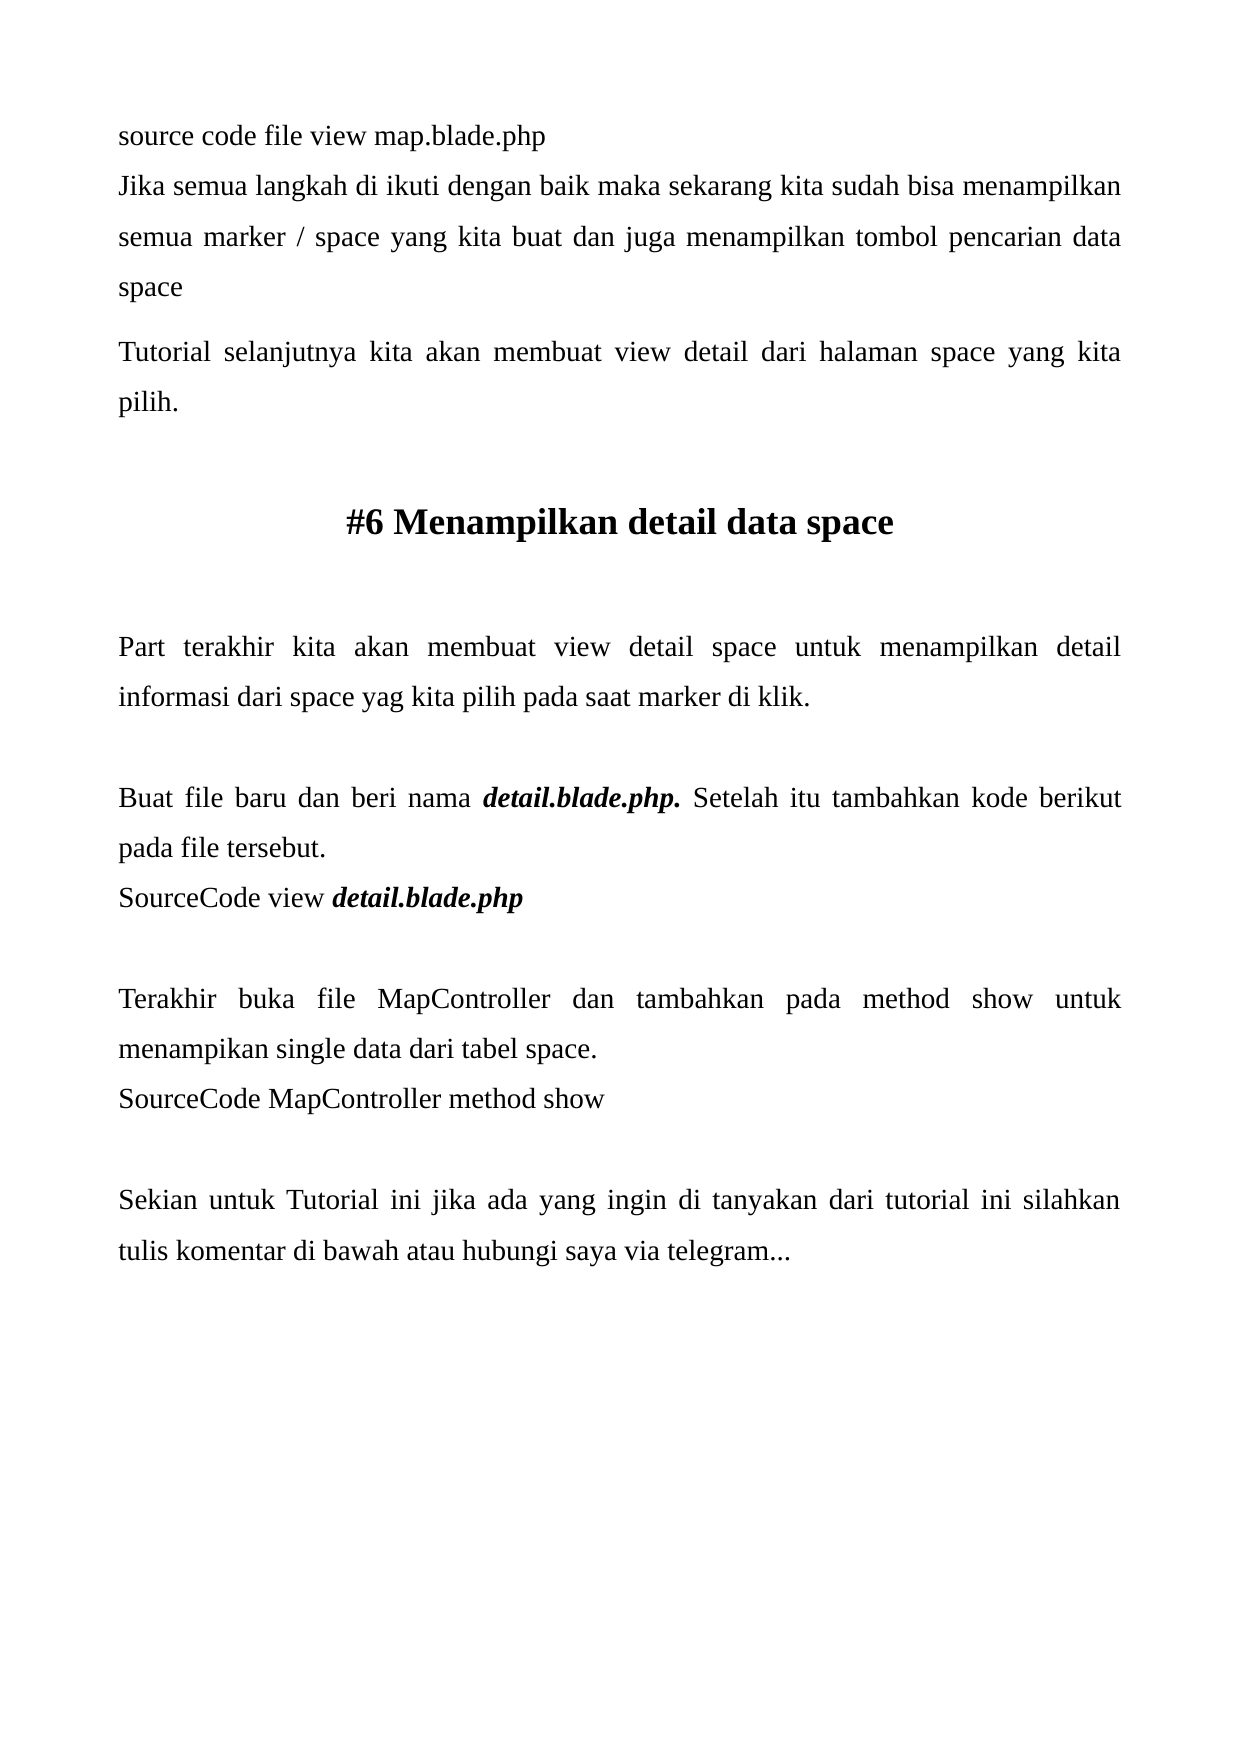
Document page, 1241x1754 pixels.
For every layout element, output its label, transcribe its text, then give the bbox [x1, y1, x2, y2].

text Tutorial selanjutnya kita akan membuat view detail dari halaman space yang kita pilih. [118, 334, 1122, 418]
text Terakhir buka file MapController dan tambahkan pada method show untuk menampikan single data dari tabel space. [118, 981, 1122, 1065]
text SourceCode view detail.blade.php [118, 880, 1122, 914]
text source code file view map.blade.php [118, 118, 1122, 152]
text Jika semua langkah di ikuti dengan baik maka sekarang kita sudah bisa menampilkan semua marker / space yang kita buat dan juga menampilkan tombol pencarian data space [118, 168, 1122, 303]
text Buat file baru dan beri nama detail.blade.php. Setelah itu tambahkan kode berikut pada file tersebut. [118, 780, 1122, 864]
text Part terakhir kita akan membuat view detail space untuk menampilkan detail informasi dari space yag kita pilih pada saat marker di klik. [118, 629, 1122, 713]
text SourceCode MapController method show [118, 1082, 1122, 1115]
text Sekian untuk Tutorial ini jika ada yang ingin di tanyakan dari tutorial ini silahkan tulis komentar di bawah atau hubungi saya via telegram... [118, 1182, 1122, 1266]
text #6 Menampilkan detail data space [118, 499, 1122, 543]
